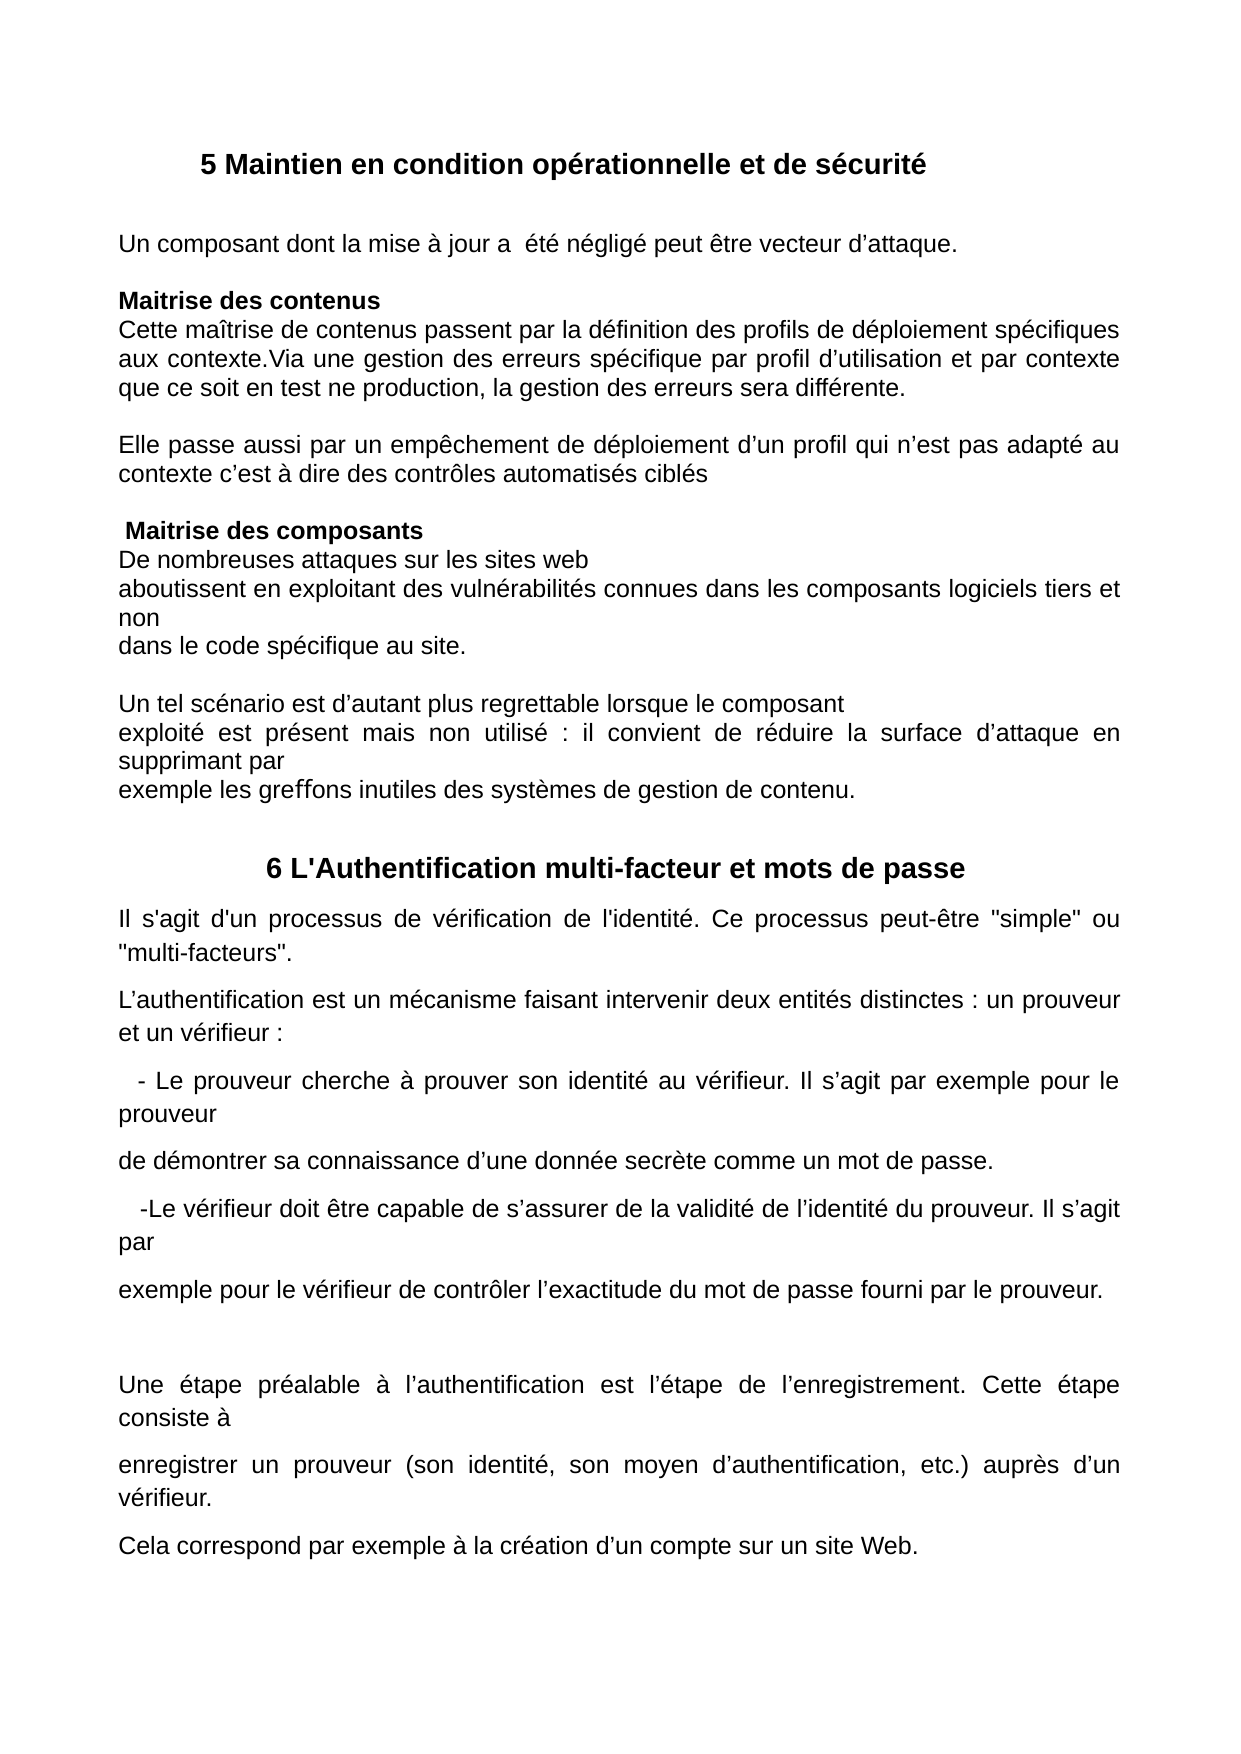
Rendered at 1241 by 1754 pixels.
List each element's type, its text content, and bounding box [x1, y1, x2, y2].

text exemple pour le vérifieur de contrôler l’exactitude du mot de passe fourni par le prouveur. [118, 1274, 1122, 1303]
text - Le prouveur cherche à prouver son identité au vérifieur. Il s’agit par exemple pour le prouveur [118, 1066, 1122, 1127]
text 5 Maintien en condition opérationnelle et de sécurité [118, 147, 1122, 180]
text Un tel scénario est d’autant plus regrettable lorsque le composant [118, 689, 1122, 717]
text enregistrer un prouveur (son identité, son moyen d’authentification, etc.) auprès d’un vérifieur. [118, 1450, 1122, 1512]
text exemple les greﬀons inutiles des systèmes de gestion de contenu. [118, 775, 1122, 804]
text de démontrer sa connaissance d’une donnée secrète comme un mot de passe. [118, 1146, 1122, 1175]
text exploité est présent mais non utilisé : il convient de réduire la surface d’attaque en supprimant par [118, 717, 1122, 775]
text 6 L'Authentification multi-facteur et mots de passe [118, 851, 1122, 885]
text dans le code spéciﬁque au site. [118, 631, 1122, 660]
text Maitrise des composants [118, 516, 1122, 545]
text L’authentification est un mécanisme faisant intervenir deux entités distinctes : un prouveur et un vérifieur : [118, 985, 1122, 1047]
text Cela correspond par exemple à la création d’un compte sur un site Web. [118, 1531, 1122, 1560]
text -Le vérifieur doit être capable de s’assurer de la validité de l’identité du prouveur. Il s’agit par [118, 1194, 1122, 1256]
text Maitrise des contenus [118, 286, 1122, 315]
text Un composant dont la mise à jour a été négligé peut être vecteur d’attaque. [118, 229, 1122, 257]
text Cette maîtrise de contenus passent par la définition des profils de déploiement spécifiques aux contexte.Via une gestion des erreurs spécifique par profil d’utilisation et par contexte que ce soit en test ne production, la gestion des erreurs sera différente. [118, 315, 1122, 401]
text aboutissent en exploitant des vulnérabilités connues dans les composants logiciels tiers et non [118, 574, 1122, 631]
text Une étape préalable à l’authentification est l’étape de l’enregistrement. Cette étape consiste à [118, 1370, 1122, 1432]
text Elle passe aussi par un empêchement de déploiement d’un profil qui n’est pas adapté au contexte c’est à dire des contrôles automatisés ciblés [118, 430, 1122, 487]
text Il s'agit d'un processus de vérification de l'identité. Ce processus peut-être "simple" ou "multi-facteurs". [118, 904, 1122, 966]
text De nombreuses attaques sur les sites web [118, 545, 1122, 574]
